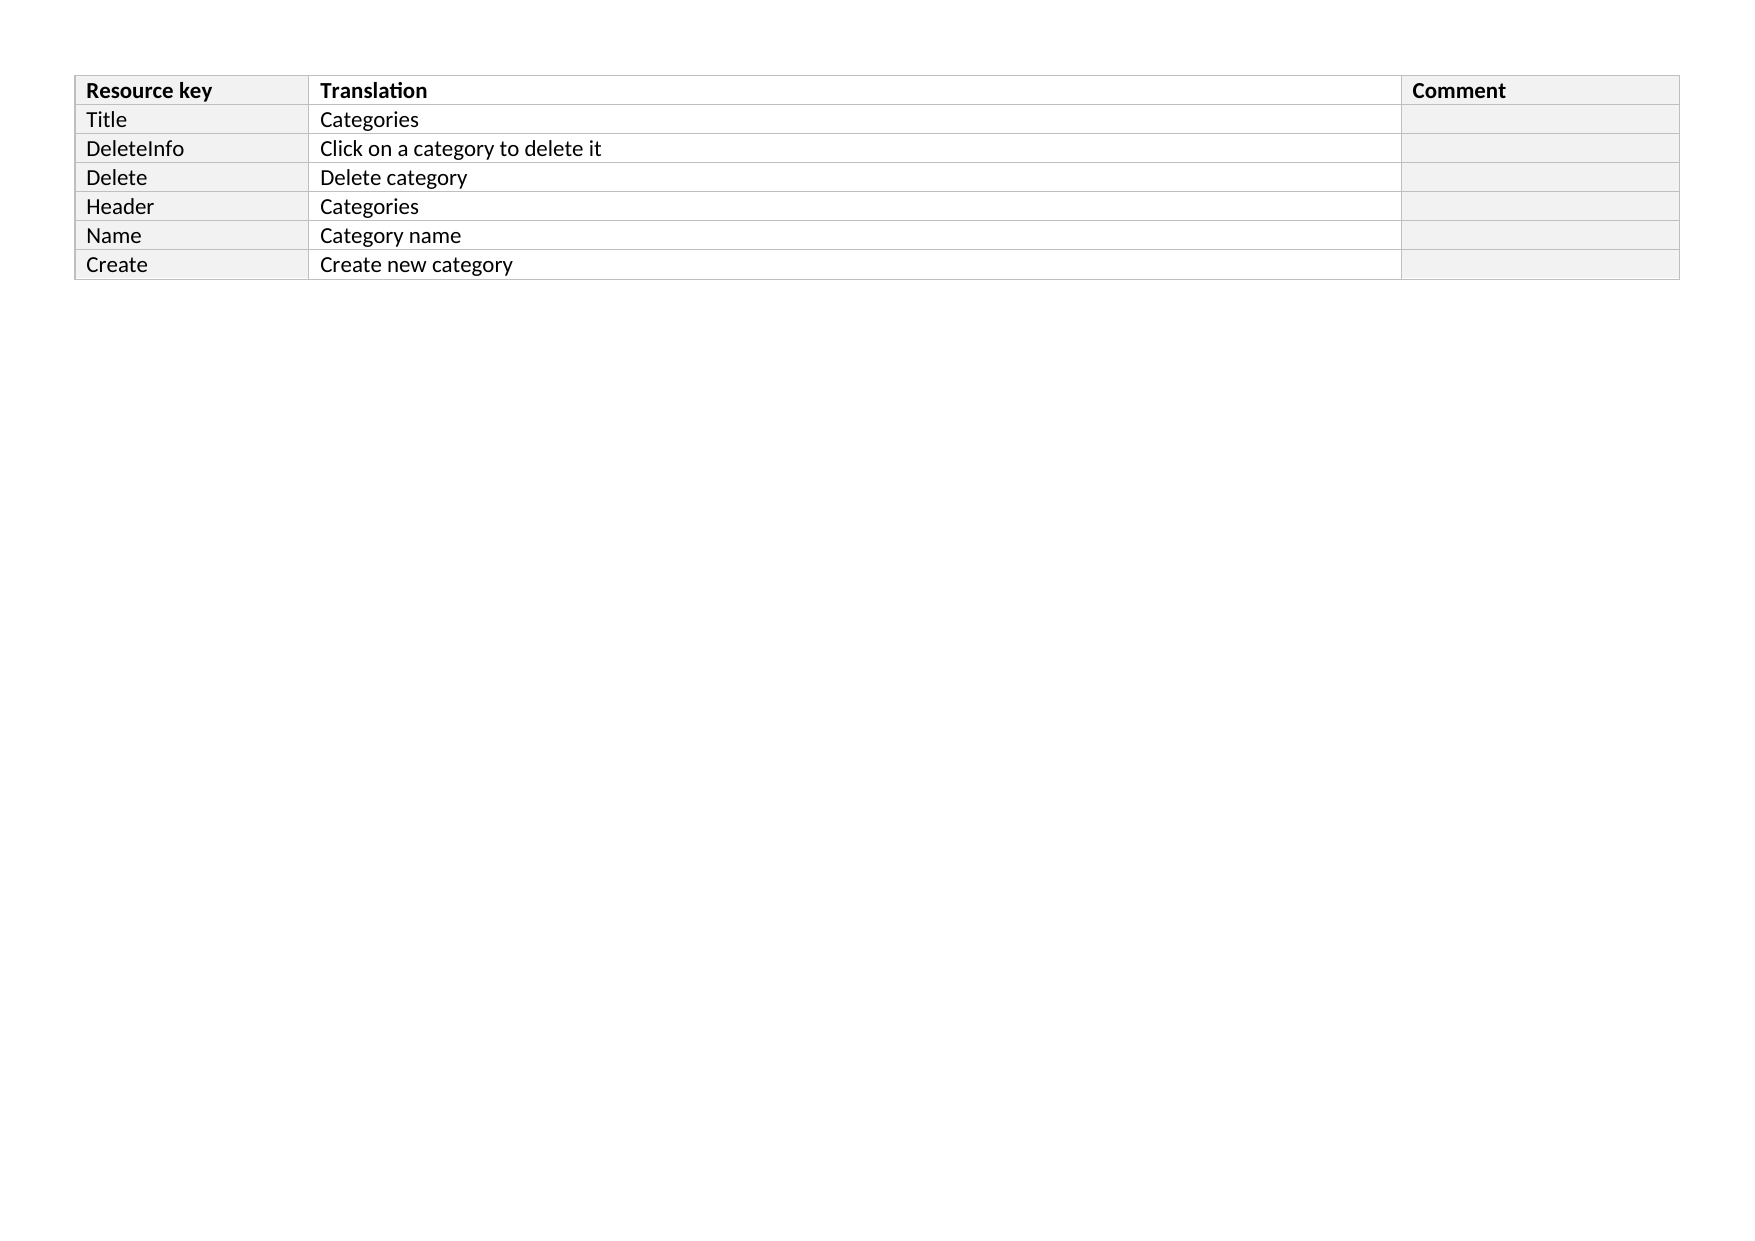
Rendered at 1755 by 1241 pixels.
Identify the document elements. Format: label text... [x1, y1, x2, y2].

table_cell Click on a category to delete it [309, 134, 1401, 162]
table_cell Delete [76, 163, 308, 191]
table_cell [1402, 250, 1679, 278]
table_cell [1402, 134, 1679, 162]
table_cell [1402, 221, 1679, 249]
table_cell [1402, 163, 1679, 191]
table_cell [1402, 105, 1679, 133]
table_cell Delete category [309, 163, 1401, 191]
table_cell Title [76, 105, 308, 133]
table_header Resource key [76, 76, 308, 104]
table_cell [1402, 192, 1679, 220]
table_cell Category name [309, 221, 1401, 249]
table_cell Name [76, 221, 308, 249]
table_cell Create new category [309, 250, 1401, 278]
table_cell DeleteInfo [76, 134, 308, 162]
table_header Comment [1402, 76, 1679, 104]
table_cell Categories [309, 192, 1401, 220]
table_cell Create [76, 250, 308, 278]
table_cell Categories [309, 105, 1401, 133]
table_header Translation [309, 76, 1401, 104]
table_cell Header [76, 192, 308, 220]
